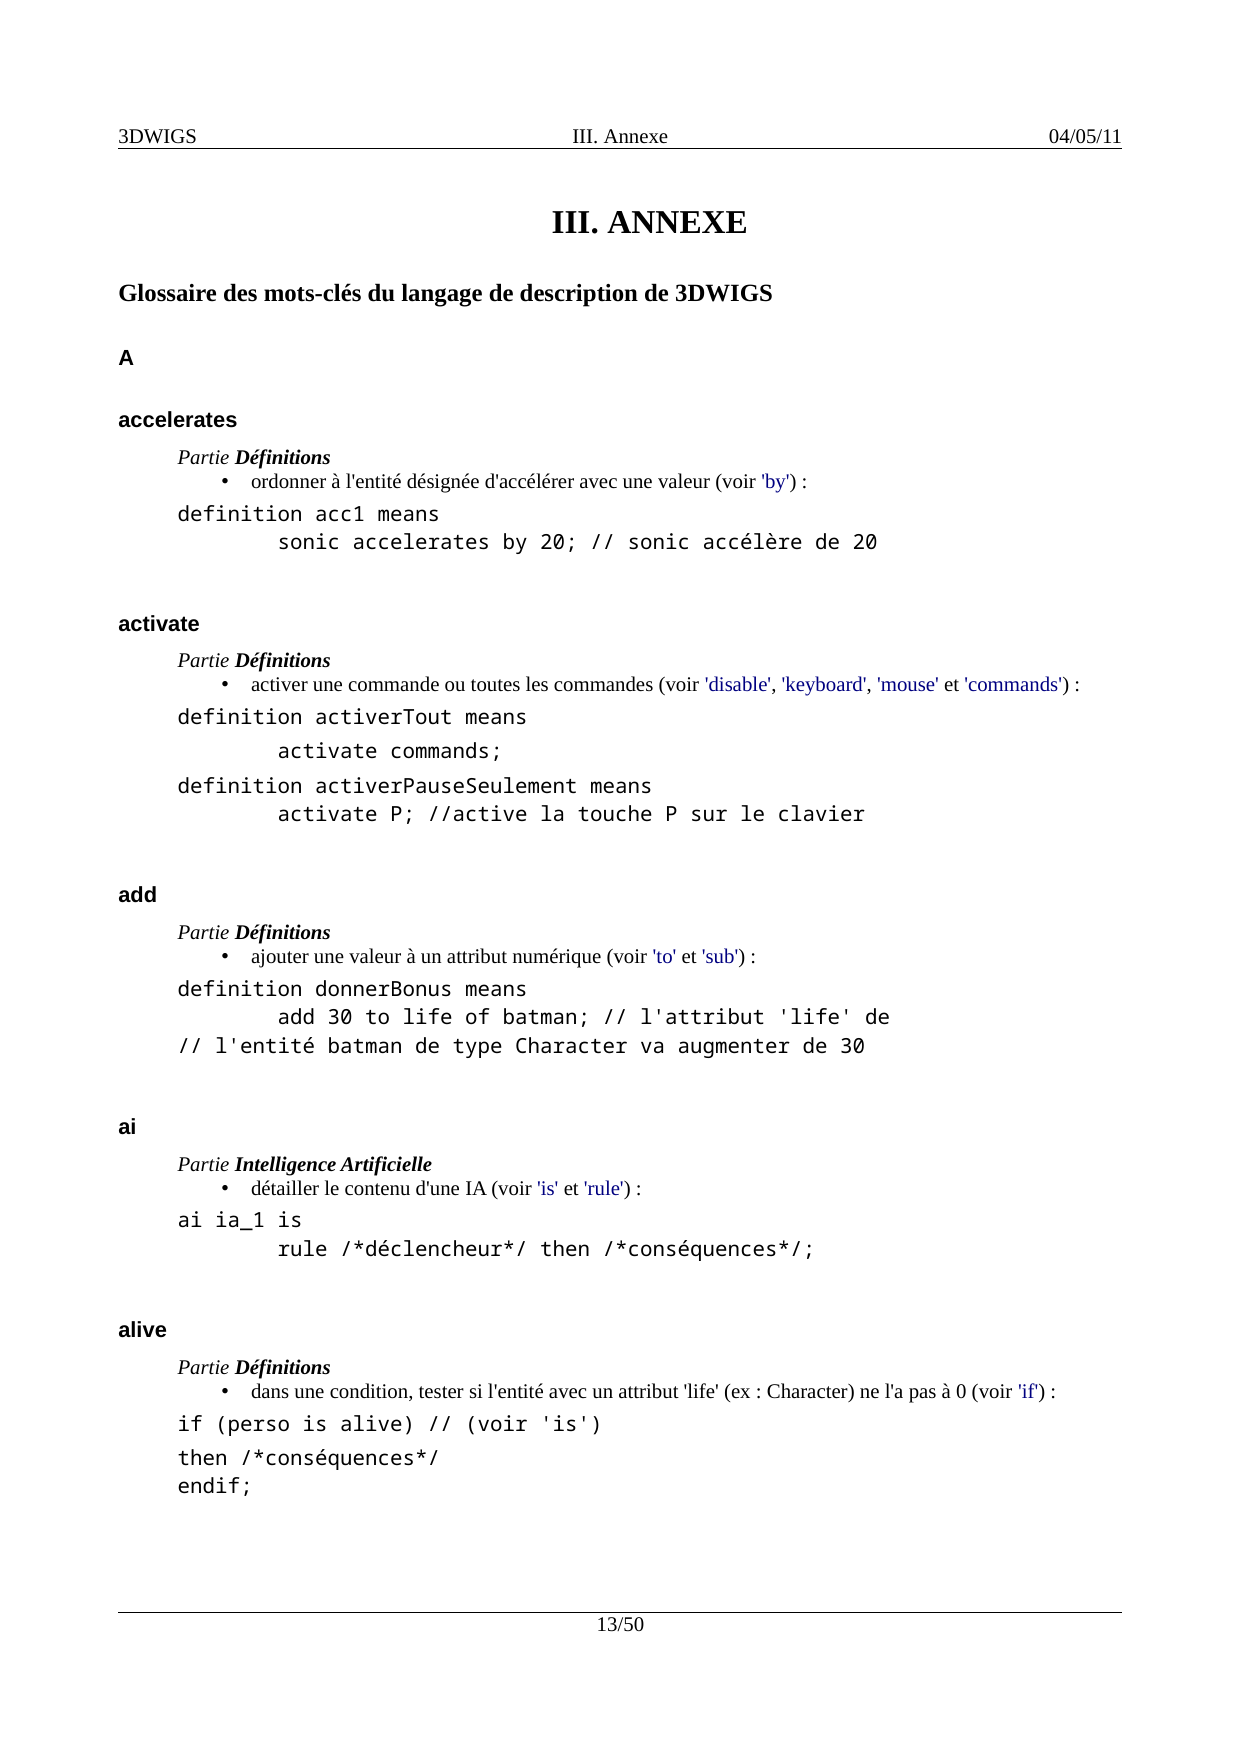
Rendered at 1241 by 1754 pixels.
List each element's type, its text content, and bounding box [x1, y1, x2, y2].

text Partie Définitions [118, 1355, 1122, 1379]
text then /*conséquences*/ [118, 1443, 1122, 1472]
text Partie Intelligence Artificielle [118, 1152, 1122, 1176]
list dans une condition, tester si l'entité avec un attribut 'life' (ex : Character) ne l'a pas à 0 (voir 'if') : [162, 1379, 1122, 1403]
text activate commands; [118, 737, 1122, 765]
text rule /*déclencheur*/ then /*conséquences*/; [118, 1234, 1122, 1262]
list activer une commande ou toutes les commandes (voir 'disable', 'keyboard', 'mouse' et 'commands') : [162, 672, 1122, 696]
text definition acc1 means [118, 499, 1122, 527]
text ai ia_1 is [118, 1206, 1122, 1234]
list détailler le contenu d'une IA (voir 'is' et 'rule') : [162, 1176, 1122, 1200]
text // l'entité batman de type Character va augmenter de 30 [118, 1031, 1122, 1059]
list ajouter une valeur à un attribut numérique (voir 'to' et 'sub') : [162, 944, 1122, 968]
text Partie Définitions [118, 920, 1122, 944]
text sonic accelerates by 20; // sonic accélère de 20 [118, 527, 1122, 556]
subtitle alive [118, 1317, 1122, 1342]
text add 30 to life of batman; // l'attribut 'life' de [118, 1002, 1122, 1031]
subtitle accelerates [118, 407, 1122, 432]
text definition activerPauseSeulement means [118, 771, 1122, 799]
text definition donnerBonus means [118, 974, 1122, 1002]
subtitle Glossaire des mots-clés du langage de description de 3DWIGS [118, 278, 1122, 307]
text activate P; //active la touche P sur le clavier [118, 799, 1122, 828]
text if (perso is alive) // (voir 'is') [118, 1409, 1122, 1437]
subtitle add [118, 882, 1122, 907]
subtitle Annexe [118, 203, 1122, 241]
subtitle A [118, 344, 1122, 370]
text Partie Définitions [118, 445, 1122, 469]
text endif; [118, 1472, 1122, 1500]
subtitle activate [118, 610, 1122, 636]
list ordonner à l'entité désignée d'accélérer avec une valeur (voir 'by') : [162, 469, 1122, 493]
text definition activerTout means [118, 702, 1122, 731]
text Partie Définitions [118, 648, 1122, 672]
subtitle ai [118, 1114, 1122, 1139]
